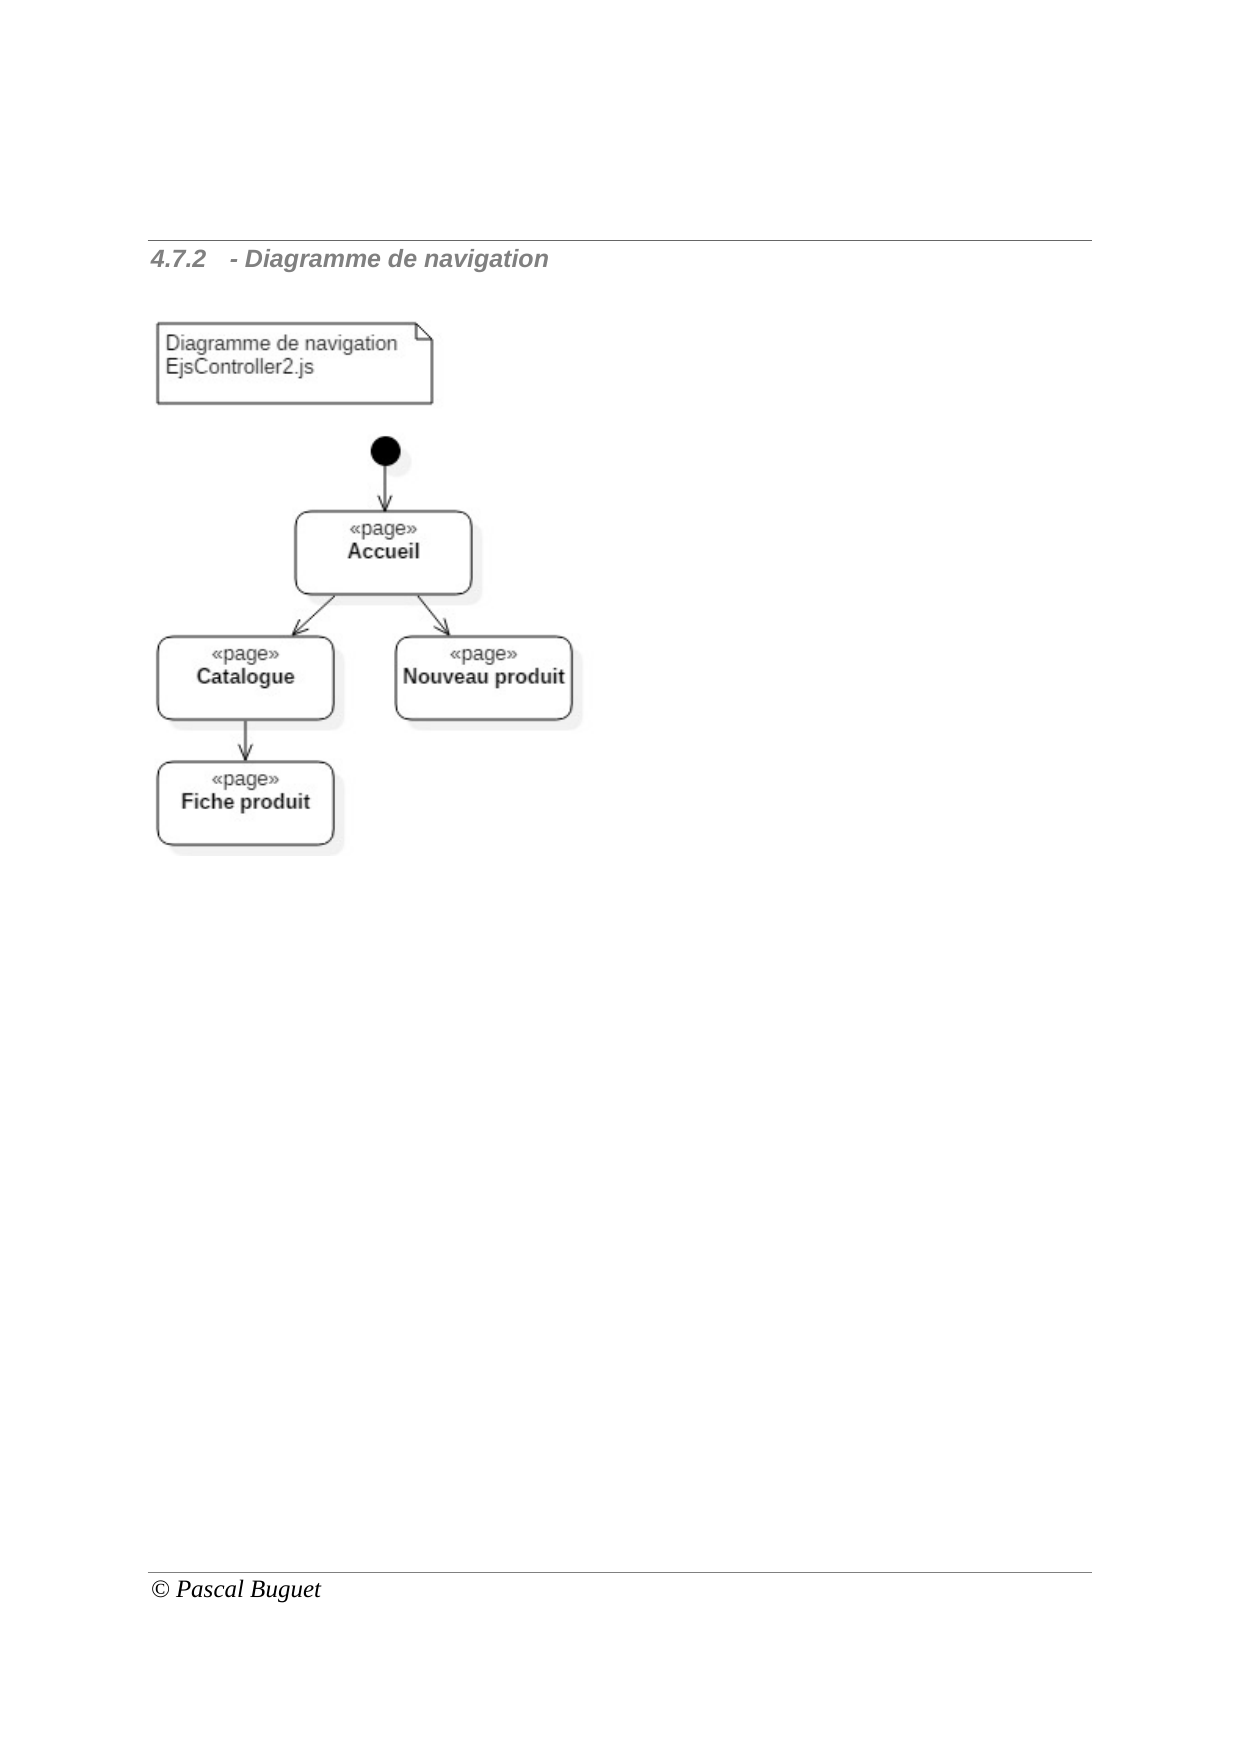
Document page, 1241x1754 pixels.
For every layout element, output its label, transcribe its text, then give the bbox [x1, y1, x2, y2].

subtitle - Diagramme de navigation [148, 241, 1092, 276]
picture [147, 316, 603, 856]
